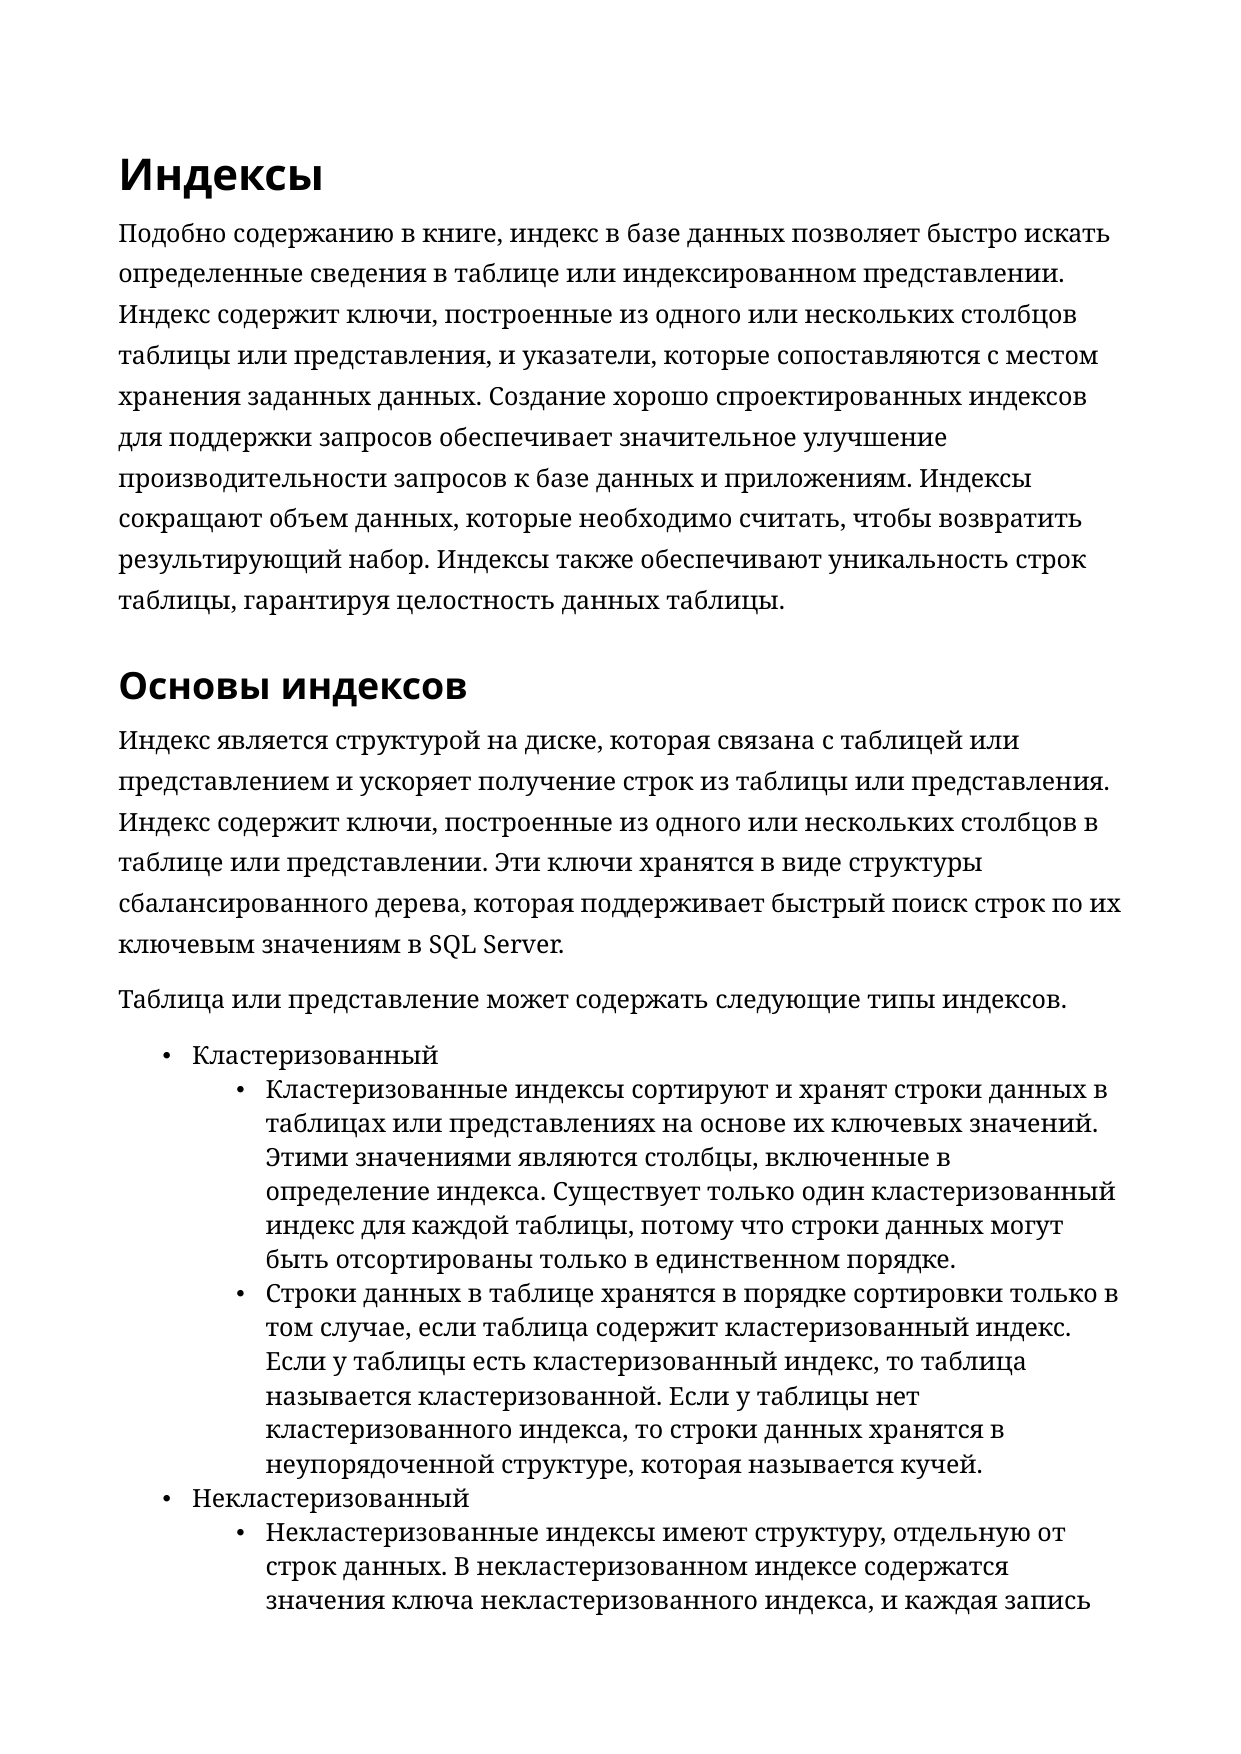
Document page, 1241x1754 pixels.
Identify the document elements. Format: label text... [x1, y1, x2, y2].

list Кластеризованный [162, 1037, 1122, 1072]
list Некластеризованные индексы имеют структуру, отдельную от строк данных. В некластеризованном индексе содержатся значения ключа некластеризованного индекса, и каждая запись [236, 1514, 1122, 1617]
text Подобно содержанию в книге, индекс в базе данных позволяет быстро искать определенные сведения в таблице или индексированном представлении. Индекс содержит ключи, построенные из одного или нескольких столбцов таблицы или представления, и указатели, которые сопоставляются с местом хранения заданных данных. Создание хорошо спроектированных индексов для поддержки запросов обеспечивает значительное улучшение производительности запросов к базе данных и приложениям. Индексы сокращают объем данных, которые необходимо считать, чтобы возвратить результирующий набор. Индексы также обеспечивают уникальность строк таблицы, гарантируя целостность данных таблицы. [118, 215, 1122, 617]
text Индекс является структурой на диске, которая связана с таблицей или представлением и ускоряет получение строк из таблицы или представления. Индекс содержит ключи, построенные из одного или нескольких столбцов в таблице или представлении. Эти ключи хранятся в виде структуры сбалансированного дерева, которая поддерживает быстрый поиск строк по их ключевым значениям в SQL Server. [118, 722, 1122, 961]
text Таблица или представление может содержать следующие типы индексов. [118, 982, 1122, 1016]
list Кластеризованные индексы сортируют и хранят строки данных в таблицах или представлениях на основе их ключевых значений. Этими значениями являются столбцы, включенные в определение индекса. Существует только один кластеризованный индекс для каждой таблицы, потому что строки данных могут быть отсортированы только в единственном порядке. [236, 1072, 1122, 1276]
list Строки данных в таблице хранятся в порядке сортировки только в том случае, если таблица содержит кластеризованный индекс. Если у таблицы есть кластеризованный индекс, то таблица называется кластеризованной. Если у таблицы нет кластеризованного индекса, то строки данных хранятся в неупорядоченной структуре, которая называется кучей. [236, 1276, 1122, 1480]
list Некластеризованный [162, 1480, 1122, 1514]
subtitle Индексы [118, 143, 1122, 203]
subtitle Основы индексов [118, 659, 1122, 710]
